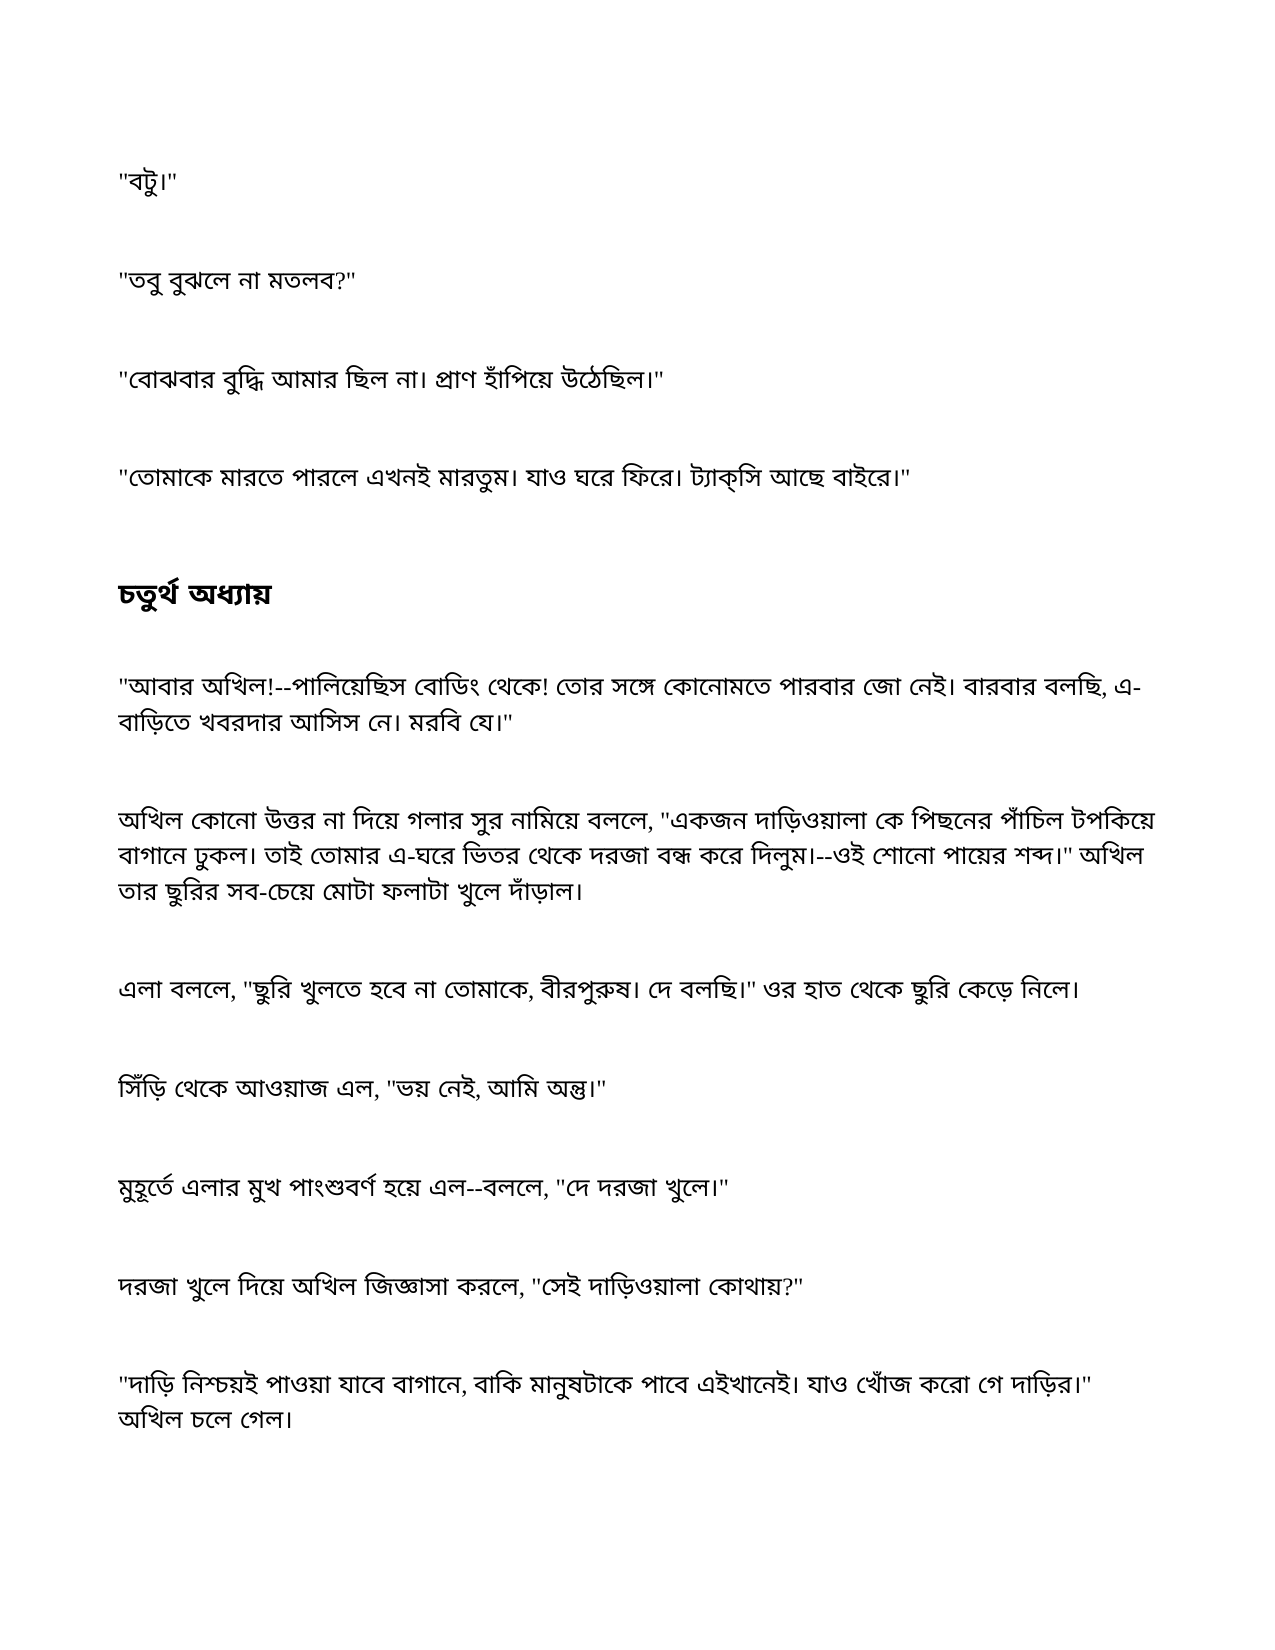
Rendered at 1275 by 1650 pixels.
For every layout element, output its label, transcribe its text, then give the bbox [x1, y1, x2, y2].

text মুহূর্তে এলার মুখ পাংশুবর্ণ হয়ে এল--বললে, "দে দরজা খুলে।" [138, 1173, 1157, 1202]
text এলা বললে, "ছুরি খুলতে হবে না তোমাকে, বীরপুরুষ। দে বলছি।" ওর হাত থেকে ছুরি কেড়ে নিলে। [915, 975, 1157, 1004]
text "বটু।" [118, 167, 153, 196]
text দরজা খুলে দিয়ে অখিল জিজ্ঞাসা করলে, "সেই দাড়িওয়ালা কোথায়?" [118, 1272, 1157, 1301]
text "আবার অখিল!--পালিয়েছিস বোডিং থেকে! তোর সঙ্গে কোনোমতে পারবার জো নেই। বারবার বলছি, এ-বাড়িতে খবরদার আসিস নে। মরবি যে।" [118, 672, 1157, 737]
subtitle চতুর্থ অধ্যায় [118, 577, 1157, 611]
text অখিল কোনো উত্তর না দিয়ে গলার সুর নামিয়ে বললে, "একজন দাড়িওয়ালা কে পিছনের পাঁচিল টপকিয়ে বাগানে ঢুকল। তাই তোমার এ-ঘরে ভিতর থেকে দরজা বন্ধ করে দিলুম।--ওই শোনো পায়ের শব্দ।" অখিল তার ছুরির সব-চেয়ে মোটা ফলাটা খুলে দাঁড়াল। [118, 806, 1157, 906]
text এলা বললে, "ছুরি খুলতে হবে না তোমাকে, বীরপুরুষ। দে বলছি।" ওর হাত থেকে ছুরি কেড়ে নিলে। [257, 975, 933, 1004]
text "তবু বুঝলে না মতলব?" [118, 266, 1157, 295]
text "বটু।" [145, 167, 1157, 196]
text "তোমাকে মারতে পারলে এখনই মারতুম। যাও ঘরে ফিরে। ট্যাক্‌সি আছে বাইরে।" [118, 463, 1157, 493]
text এলা বললে, "ছুরি খুলতে হবে না তোমাকে, বীরপুরুষ। দে বলছি।" ওর হাত থেকে ছুরি কেড়ে নিলে। [118, 975, 275, 1004]
text "বোঝবার বুদ্ধি আমার ছিল না। প্রাণ হাঁপিয়ে উঠেছিল।" [118, 365, 242, 394]
text "দাড়ি নিশ্চয়ই পাওয়া যাবে বাগানে, বাকি মানুষটাকে পাবে এইখানেই। যাও খোঁজ করো গে দাড়ির।" অখিল চলে গেল। [118, 1370, 1157, 1434]
text সিঁড়ি থেকে আওয়াজ এল, "ভয় নেই, আমি অন্তু।" [118, 1074, 1157, 1103]
text "বোঝবার বুদ্ধি আমার ছিল না। প্রাণ হাঁপিয়ে উঠেছিল।" [235, 365, 1157, 394]
